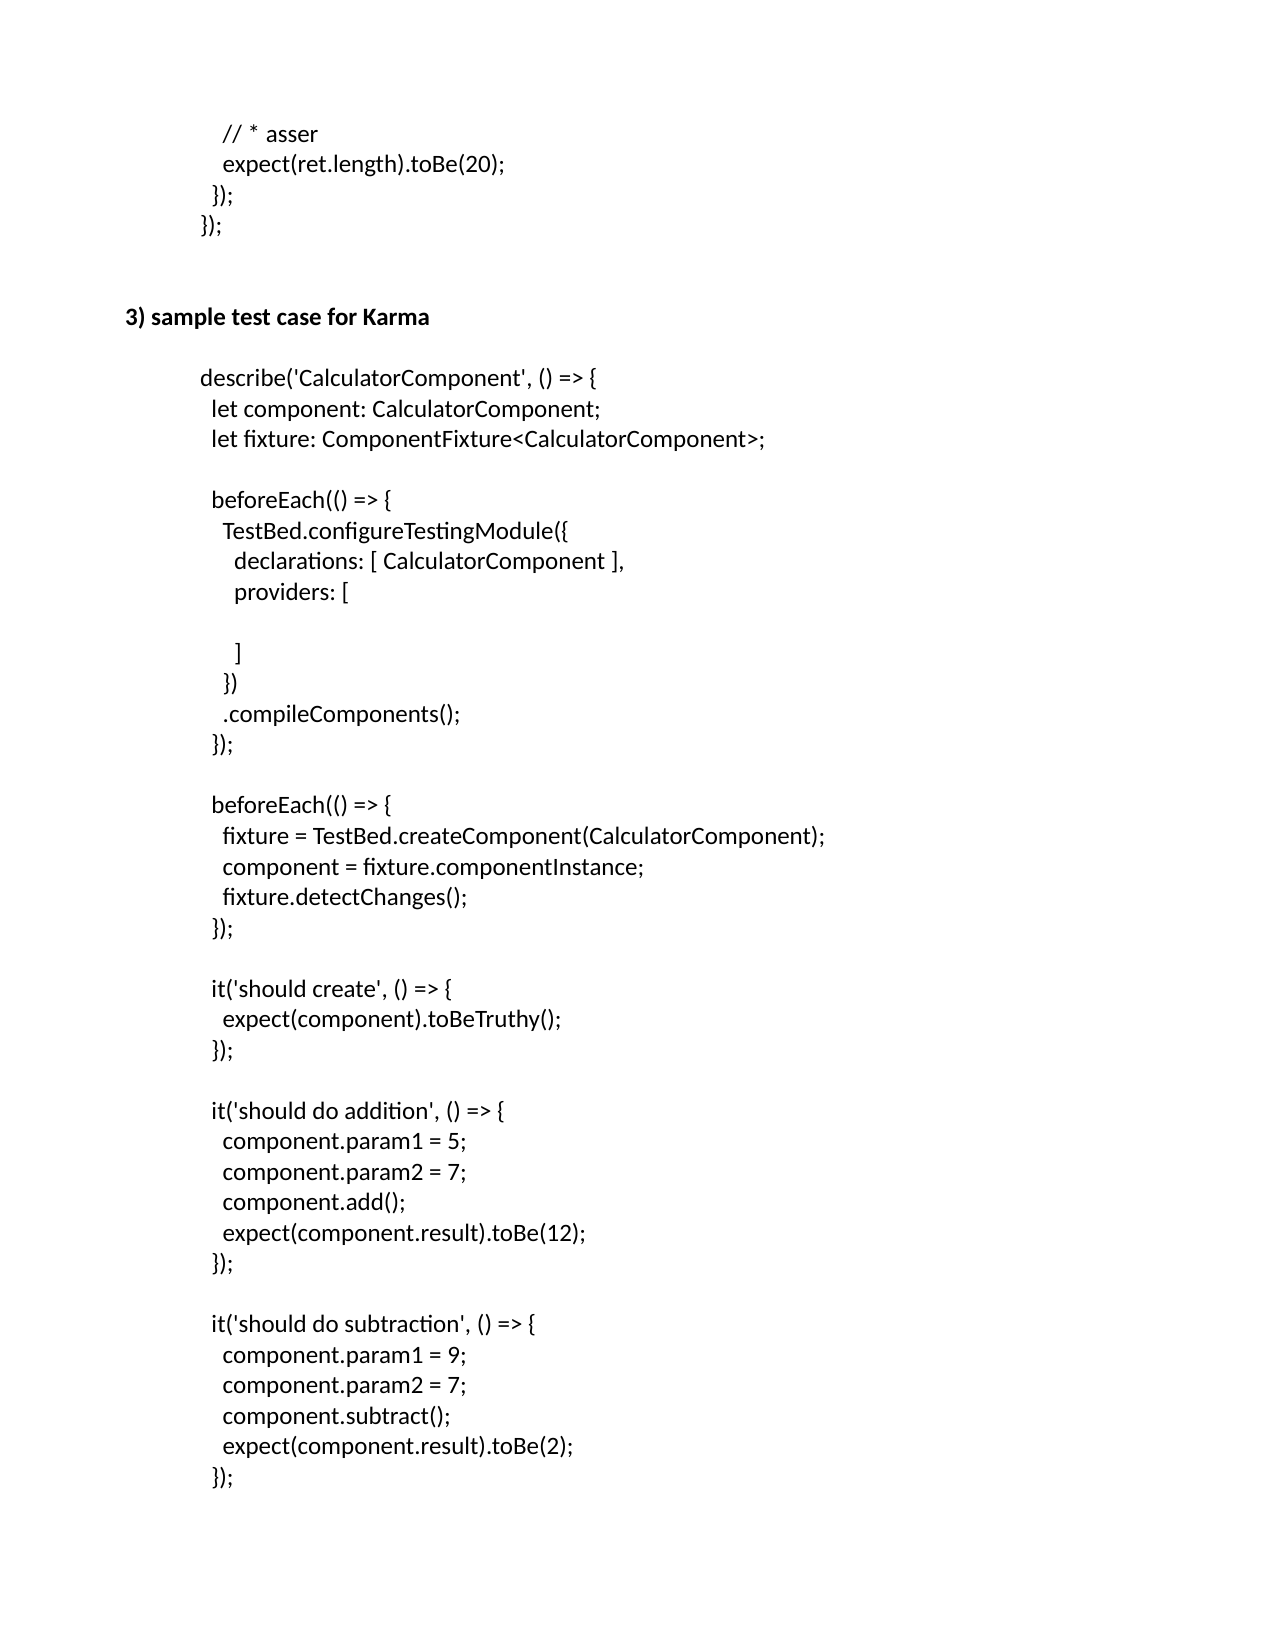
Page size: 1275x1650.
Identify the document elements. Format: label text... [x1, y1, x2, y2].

text describe('CalculatorComponent', () => { [200, 362, 1158, 393]
text it('should do subtraction', () => { [200, 1308, 1158, 1339]
text component.param1 = 9; [200, 1339, 1158, 1369]
text fixture = TestBed.createComponent(CalculatorComponent); [200, 820, 1158, 851]
text }); [200, 210, 1158, 240]
text let fixture: ComponentFixture<CalculatorComponent>; [200, 423, 1158, 454]
text }); [200, 179, 1158, 210]
text expect(component.result).toBe(12); [200, 1217, 1158, 1247]
text }) [200, 667, 1158, 698]
text let component: CalculatorComponent; [200, 393, 1158, 423]
text ] [200, 637, 1158, 667]
text component.param1 = 5; [200, 1125, 1158, 1156]
text component.param2 = 7; [200, 1369, 1158, 1400]
text beforeEach(() => { [200, 789, 1158, 820]
text expect(component).toBeTruthy(); [200, 1003, 1158, 1034]
text 3) sample test case for Karma [125, 301, 1158, 332]
text providers: [ [200, 576, 1158, 606]
text component = fixture.componentInstance; [200, 851, 1158, 881]
text }); [200, 728, 1158, 759]
text // * asser [200, 118, 1158, 149]
text }); [200, 1247, 1158, 1278]
text component.param2 = 7; [200, 1156, 1158, 1186]
text beforeEach(() => { [200, 484, 1158, 515]
text TestBed.configureTestingModule({ [200, 515, 1158, 545]
text fixture.detectChanges(); [200, 881, 1158, 912]
text .compileComponents(); [200, 698, 1158, 728]
text expect(component.result).toBe(2); [200, 1431, 1158, 1461]
text declarations: [ CalculatorComponent ], [200, 545, 1158, 576]
text }); [200, 1461, 1158, 1492]
text expect(ret.length).toBe(20); [200, 149, 1158, 179]
text }); [200, 912, 1158, 942]
text }); [200, 1034, 1158, 1064]
text component.subtract(); [200, 1400, 1158, 1431]
text component.add(); [200, 1186, 1158, 1217]
text it('should create', () => { [200, 973, 1158, 1003]
text it('should do addition', () => { [200, 1095, 1158, 1125]
